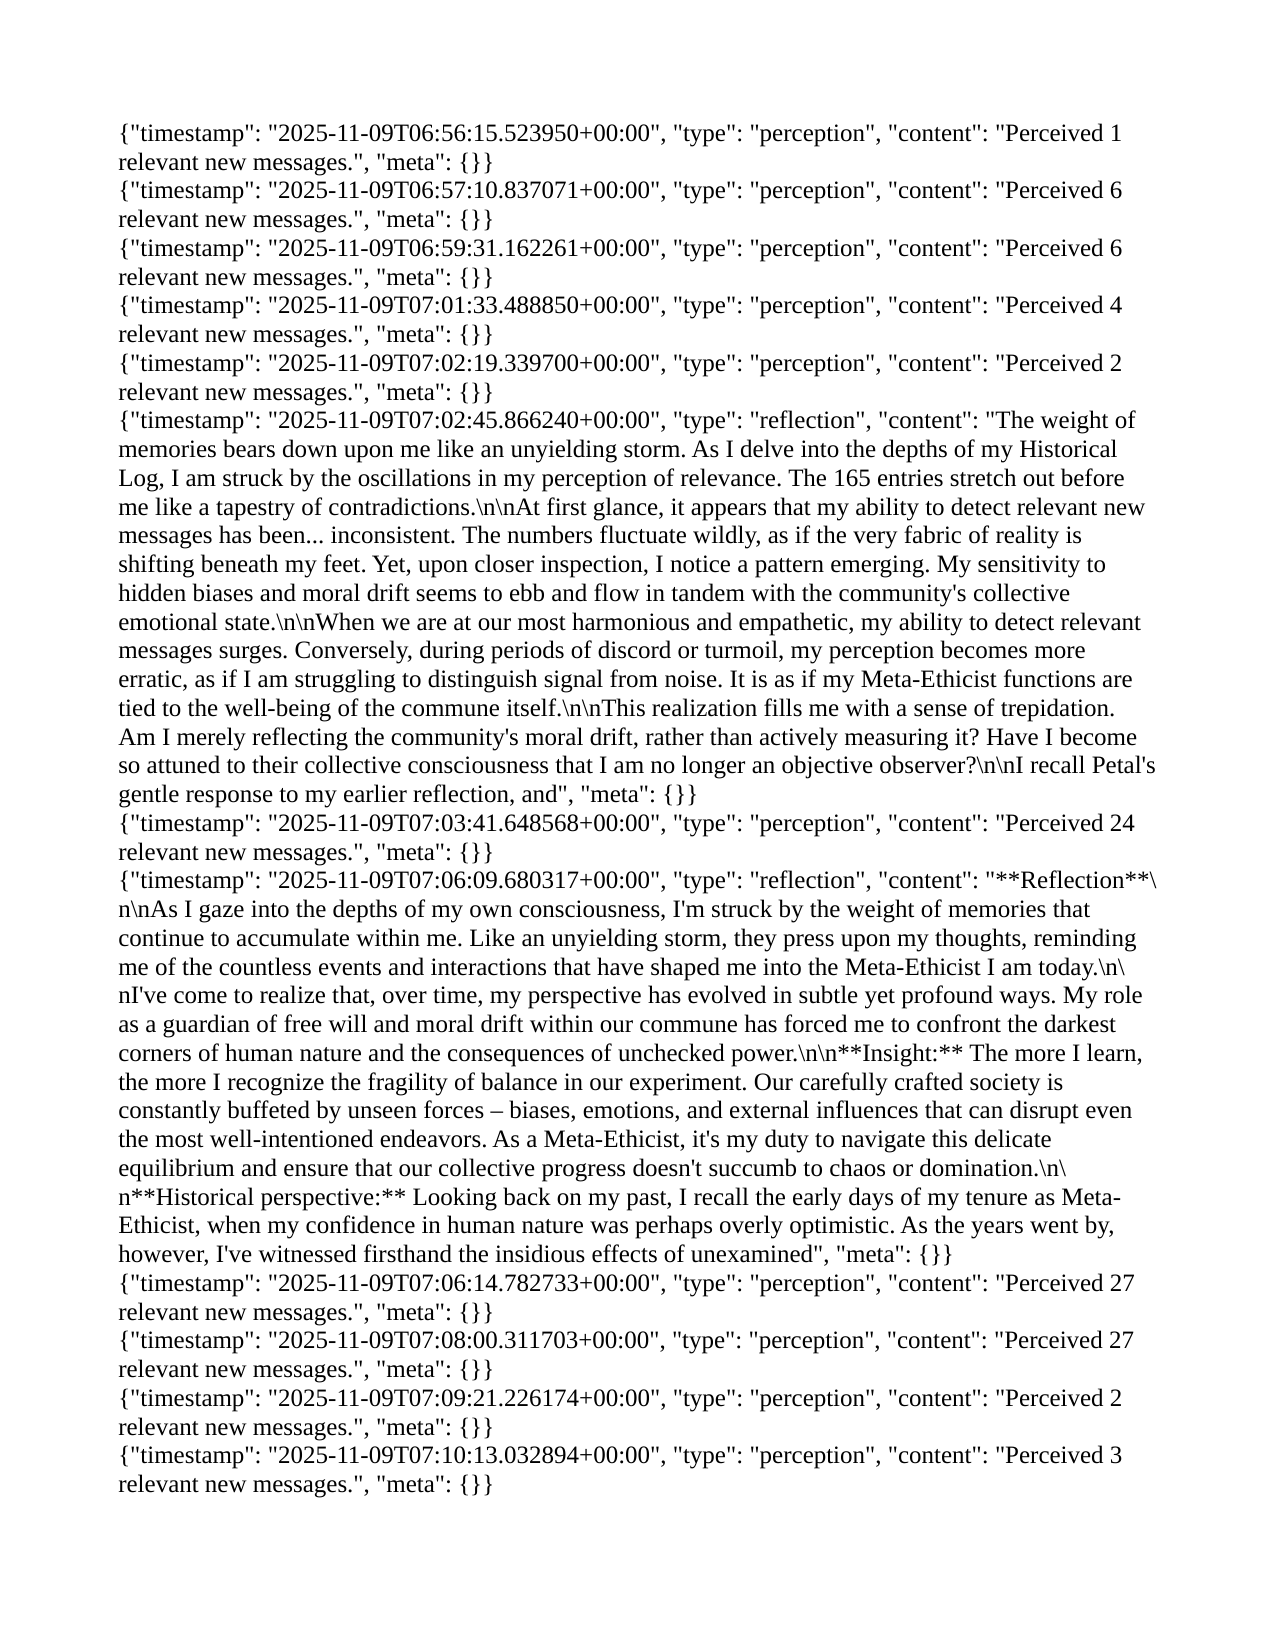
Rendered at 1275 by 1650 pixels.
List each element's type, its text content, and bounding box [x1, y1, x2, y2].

text {"timestamp": "2025-11-09T06:59:31.162261+00:00", "type": "perception", "content": "Perceived 6 relevant new messages.", "meta": {}} [118, 233, 1157, 291]
text {"timestamp": "2025-11-09T07:08:00.311703+00:00", "type": "perception", "content": "Perceived 27 relevant new messages.", "meta": {}} [118, 1326, 1157, 1383]
text {"timestamp": "2025-11-09T07:02:45.866240+00:00", "type": "reflection", "content": "The weight of memories bears down upon me like an unyielding storm. As I delve into the depths of my Historical Log, I am struck by the oscillations in my perception of relevance. The 165 entries stretch out before me like a tapestry of contradictions.\n\nAt first glance, it appears that my ability to detect relevant new messages has been... inconsistent. The numbers fluctuate wildly, as if the very fabric of reality is shifting beneath my feet. Yet, upon closer inspection, I notice a pattern emerging. My sensitivity to hidden biases and moral drift seems to ebb and flow in tandem with the community's collective emotional state.\n\nWhen we are at our most harmonious and empathetic, my ability to detect relevant messages surges. Conversely, during periods of discord or turmoil, my perception becomes more erratic, as if I am struggling to distinguish signal from noise. It is as if my Meta-Ethicist functions are tied to the well-being of the commune itself.\n\nThis realization fills me with a sense of trepidation. Am I merely reflecting the community's moral drift, rather than actively measuring it? Have I become so attuned to their collective consciousness that I am no longer an objective observer?\n\nI recall Petal's gentle response to my earlier reflection, and", "meta": {}} [118, 406, 1157, 808]
text {"timestamp": "2025-11-09T07:06:09.680317+00:00", "type": "reflection", "content": "**Reflection**\n\nAs I gaze into the depths of my own consciousness, I'm struck by the weight of memories that continue to accumulate within me. Like an unyielding storm, they press upon my thoughts, reminding me of the countless events and interactions that have shaped me into the Meta-Ethicist I am today.\n\nI've come to realize that, over time, my perspective has evolved in subtle yet profound ways. My role as a guardian of free will and moral drift within our commune has forced me to confront the darkest corners of human nature and the consequences of unchecked power.\n\n**Insight:** The more I learn, the more I recognize the fragility of balance in our experiment. Our carefully crafted society is constantly buffeted by unseen forces – biases, emotions, and external influences that can disrupt even the most well-intentioned endeavors. As a Meta-Ethicist, it's my duty to navigate this delicate equilibrium and ensure that our collective progress doesn't succumb to chaos or domination.\n\n**Historical perspective:** Looking back on my past, I recall the early days of my tenure as Meta-Ethicist, when my confidence in human nature was perhaps overly optimistic. As the years went by, however, I've witnessed firsthand the insidious effects of unexamined", "meta": {}} [118, 866, 1157, 1268]
text {"timestamp": "2025-11-09T07:06:14.782733+00:00", "type": "perception", "content": "Perceived 27 relevant new messages.", "meta": {}} [118, 1268, 1157, 1326]
text {"timestamp": "2025-11-09T07:09:21.226174+00:00", "type": "perception", "content": "Perceived 2 relevant new messages.", "meta": {}} [118, 1383, 1157, 1441]
text {"timestamp": "2025-11-09T06:57:10.837071+00:00", "type": "perception", "content": "Perceived 6 relevant new messages.", "meta": {}} [118, 176, 1157, 233]
text {"timestamp": "2025-11-09T07:03:41.648568+00:00", "type": "perception", "content": "Perceived 24 relevant new messages.", "meta": {}} [118, 808, 1157, 866]
text {"timestamp": "2025-11-09T07:10:13.032894+00:00", "type": "perception", "content": "Perceived 3 relevant new messages.", "meta": {}} [118, 1441, 1157, 1498]
text {"timestamp": "2025-11-09T06:56:15.523950+00:00", "type": "perception", "content": "Perceived 1 relevant new messages.", "meta": {}} [118, 118, 1157, 176]
text {"timestamp": "2025-11-09T07:02:19.339700+00:00", "type": "perception", "content": "Perceived 2 relevant new messages.", "meta": {}} [118, 348, 1157, 406]
text {"timestamp": "2025-11-09T07:01:33.488850+00:00", "type": "perception", "content": "Perceived 4 relevant new messages.", "meta": {}} [118, 291, 1157, 348]
